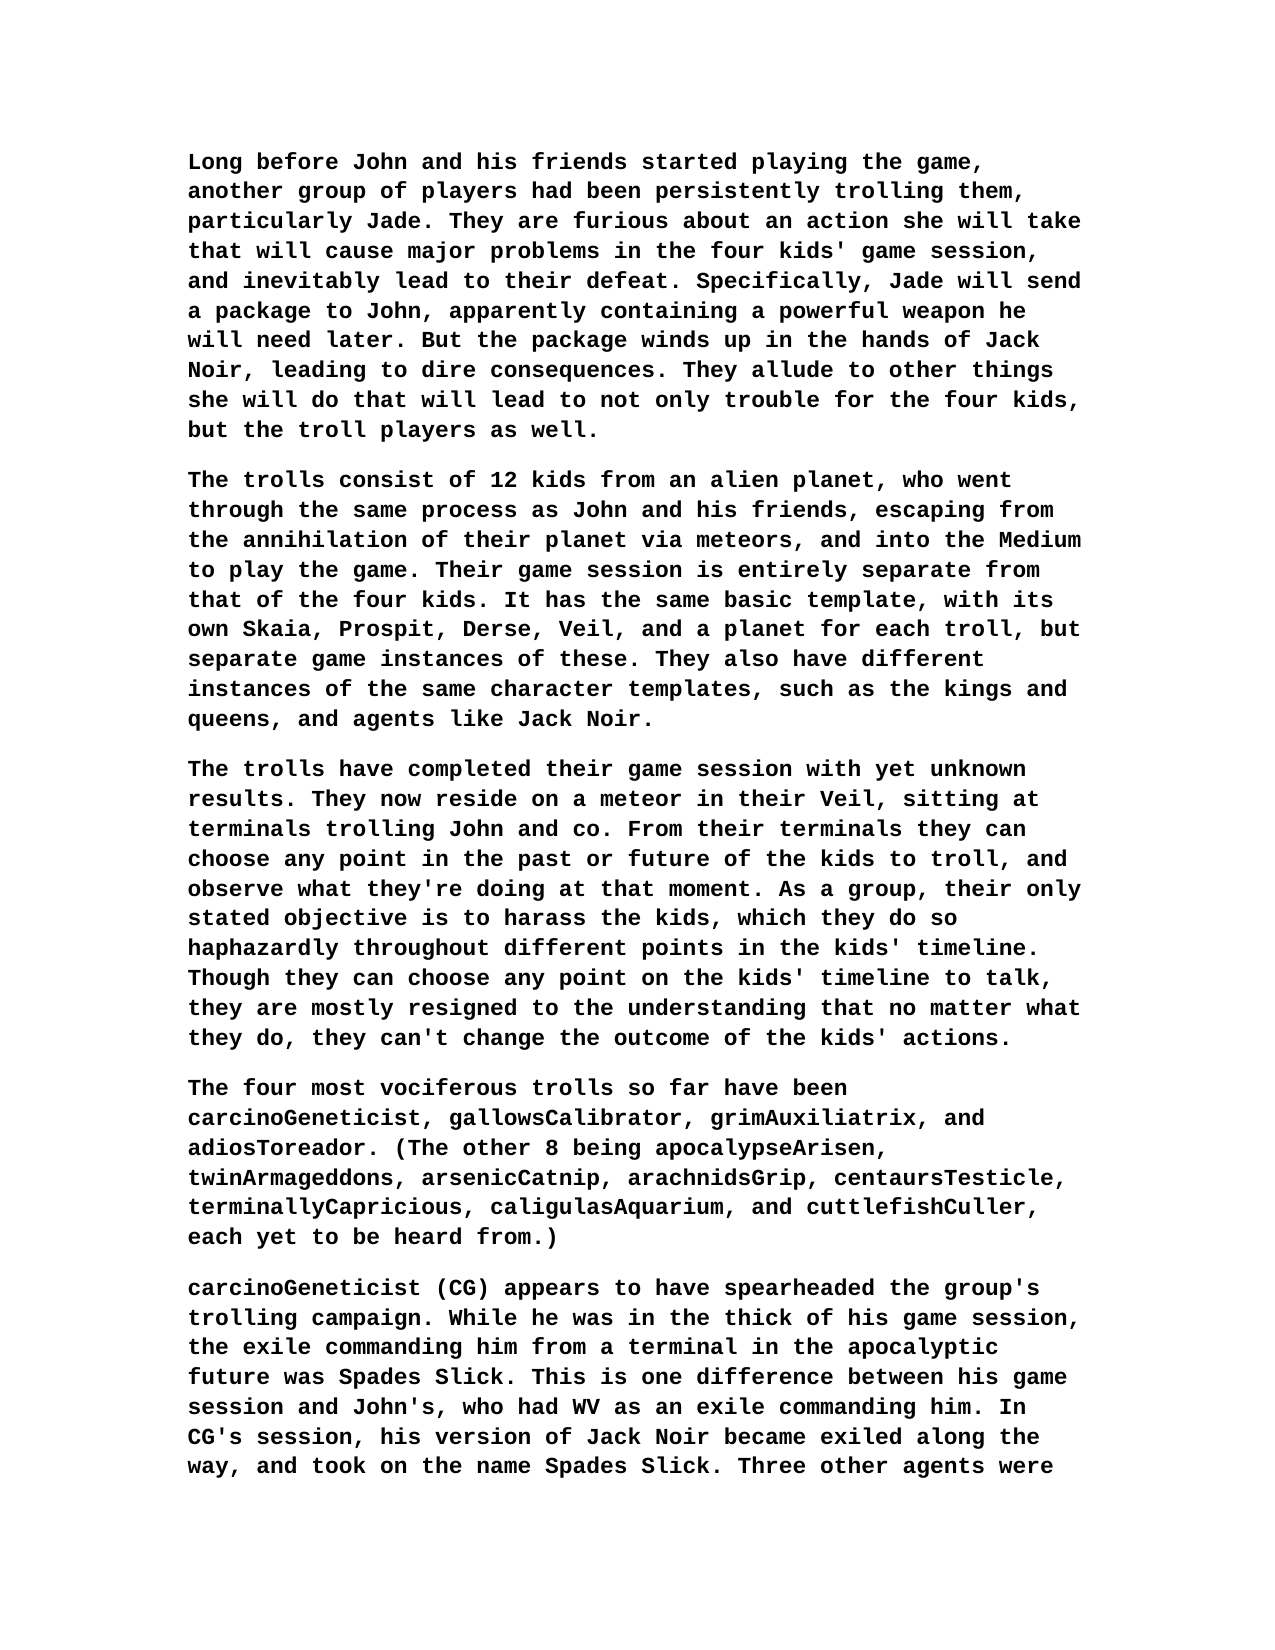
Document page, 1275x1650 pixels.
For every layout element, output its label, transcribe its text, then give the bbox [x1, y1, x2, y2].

text The trolls consist of 12 kids from an alien planet, who went through the same process as John and his friends, escaping from the annihilation of their planet via meteors, and into the Medium to play the game. Their game session is entirely separate from that of the four kids. It has the same basic template, with its own Skaia, Prospit, Derse, Veil, and a planet for each troll, but separate game instances of these. They also have different instances of the same character templates, such as the kings and queens, and agents like Jack Noir. [187, 469, 1087, 733]
text carcinoGeneticist (CG) appears to have spearheaded the group's trolling campaign. While he was in the thick of his game session, the exile commanding him from a terminal in the apocalyptic future was Spades Slick. This is one difference between his game session and John's, who had WV as an exile commanding him. In CG's session, his version of Jack Noir became exiled along the way, and took on the name Spades Slick. Three other agents were [187, 1276, 1087, 1481]
text The four most vociferous trolls so far have been carcinoGeneticist, gallowsCalibrator, grimAuxiliatrix, and adiosToreador. (The other 8 being apocalypseArisen, twinArmageddons, arsenicCatnip, arachnidsGrip, centaursTesticle, terminallyCapricious, caligulasAquarium, and cuttlefishCuller, each yet to be heard from.) [187, 1076, 1087, 1251]
text The trolls have completed their game session with yet unknown results. They now reside on a meteor in their Veil, sitting at terminals trolling John and co. From their terminals they can choose any point in the past or future of the kids to troll, and observe what they're doing at that moment. As a group, their only stated objective is to harass the kids, which they do so haphazardly throughout different points in the kids' timeline. Though they can choose any point on the kids' timeline to talk, they are mostly resigned to the understanding that no matter what they do, they can't change the outcome of the kids' actions. [187, 758, 1087, 1052]
text Long before John and his friends started playing the game, another group of players had been persistently trolling them, particularly Jade. They are furious about an action she will take that will cause major problems in the four kids' game session, and inevitably lead to their defeat. Specifically, Jade will send a package to John, apparently containing a powerful weapon he will need later. But the package winds up in the hands of Jack Noir, leading to dire consequences. They allude to other things she will do that will lead to not only trouble for the four kids, but the troll players as well. [187, 150, 1087, 444]
